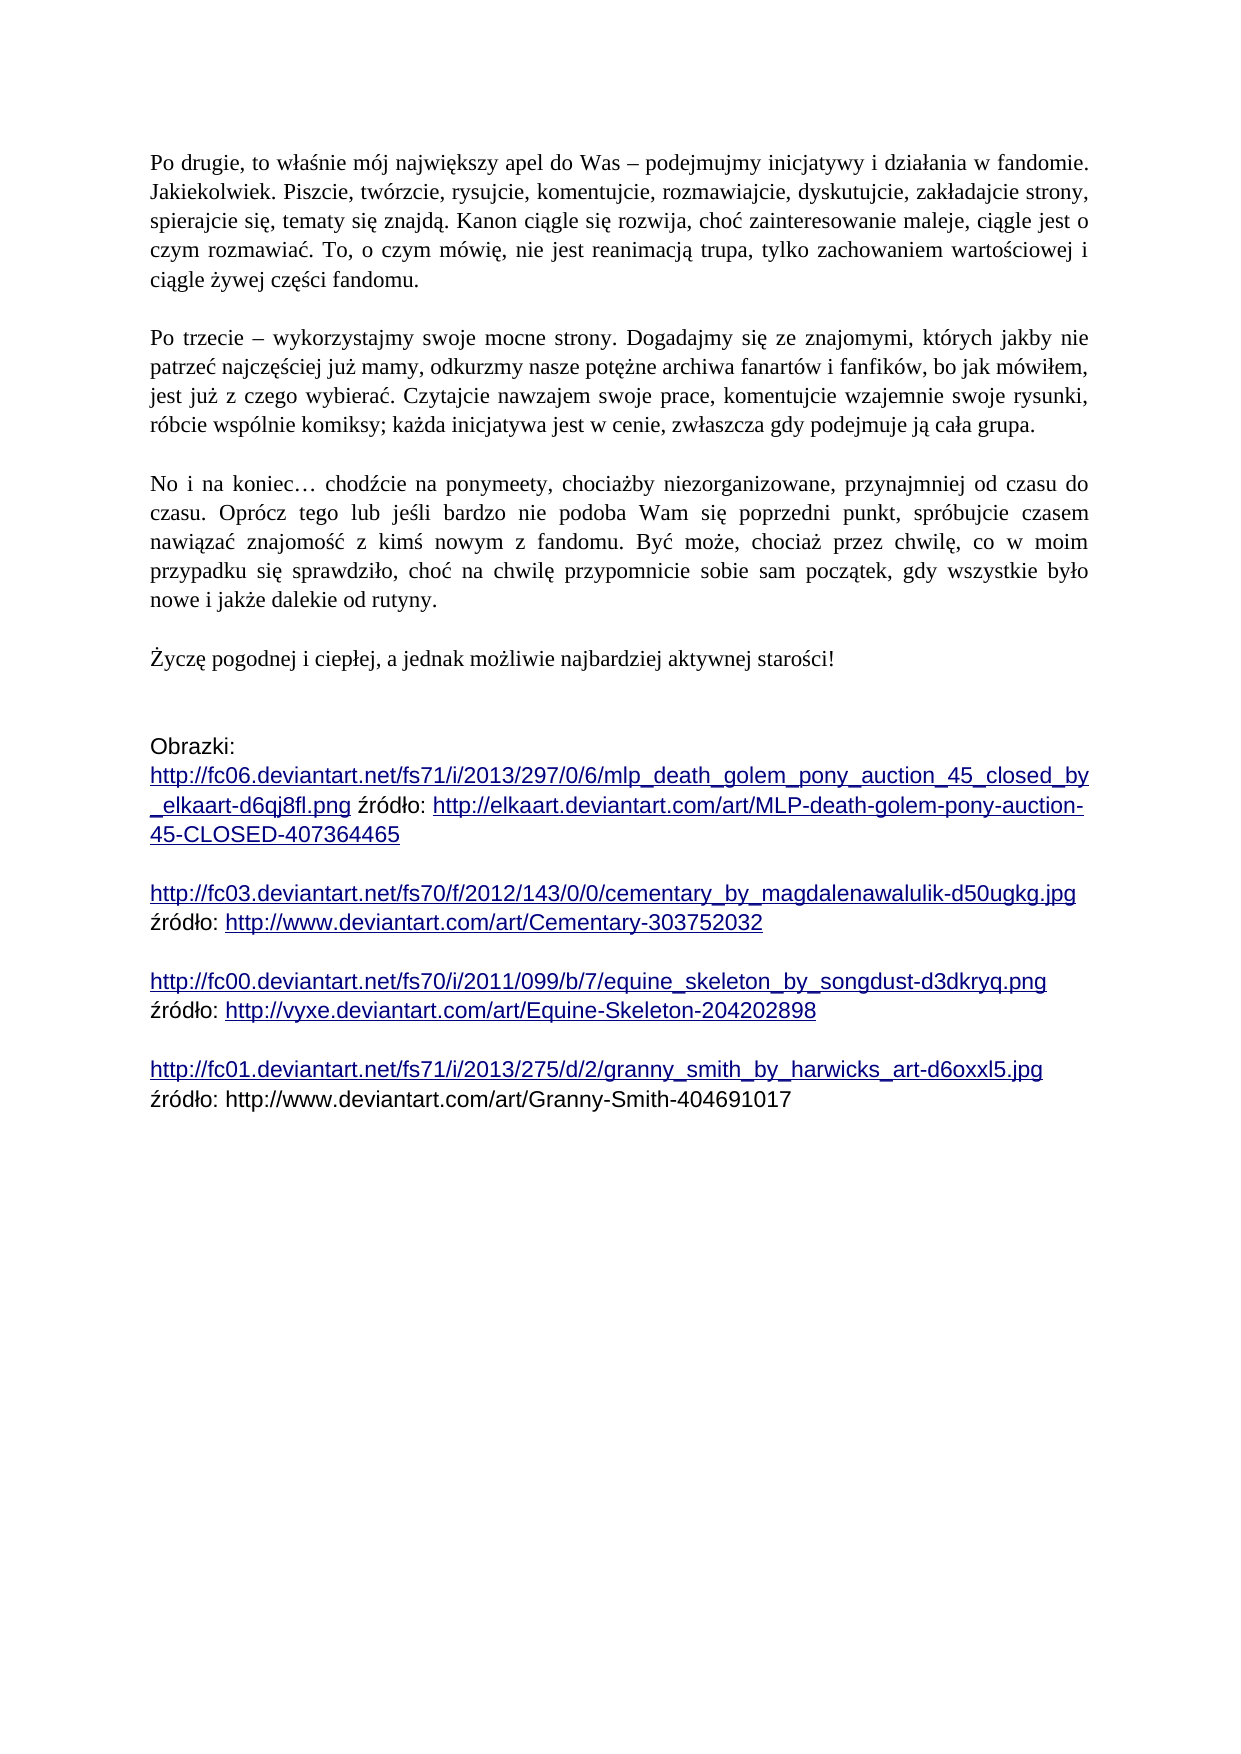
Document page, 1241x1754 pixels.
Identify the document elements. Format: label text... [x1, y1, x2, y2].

text No i na koniec… chodźcie na ponymeety, chociażby niezorganizowane, przynajmniej od czasu do czasu. Oprócz tego lub jeśli bardzo nie podoba Wam się poprzedni punkt, spróbujcie czasem nawiązać znajomość z kimś nowym z fandomu. Być może, chociaż przez chwilę, co w moim przypadku się sprawdziło, choć na chwilę przypomnicie sobie sam początek, gdy wszystkie było nowe i jakże dalekie od rutyny. [150, 471, 1091, 613]
text Po drugie, to właśnie mój największy apel do Was – podejmujmy inicjatywy i działania w fandomie. Jakiekolwiek. Piszcie, twórzcie, rysujcie, komentujcie, rozmawiajcie, dyskutujcie, zakładajcie strony, spierajcie się, tematy się znajdą. Kanon ciągle się rozwija, choć zainteresowanie maleje, ciągle jest o czym rozmawiać. To, o czym mówię, nie jest reanimacją trupa, tylko zachowaniem wartościowej i ciągle żywej części fandomu. [150, 150, 1091, 292]
text Życzę pogodnej i ciepłej, a jednak możliwie najbardziej aktywnej starości! [150, 646, 1091, 671]
text Po trzecie – wykorzystajmy swoje mocne strony. Dogadajmy się ze znajomymi, których jakby nie patrzeć najczęściej już mamy, odkurzmy nasze potężne archiwa fanartów i fanfików, bo jak mówiłem, jest już z czego wybierać. Czytajcie nawzajem swoje prace, komentujcie wzajemnie swoje rysunki, róbcie wspólnie komiksy; każda inicjatywa jest w cenie, zwłaszcza gdy podejmuje ją cała grupa. [150, 325, 1091, 438]
text Obrazki: http://fc06.deviantart.net/fs71/i/2013/297/0/6/mlp_death_golem_pony_auction_45_closed_by_elkaart-d6qj8fl.png źródło: http://elkaart.deviantart.com/art/MLP-death-golem-pony-auction-45-CLOSED-407364465 [150, 734, 1091, 847]
text http://fc00.deviantart.net/fs70/i/2011/099/b/7/equine_skeleton_by_songdust-d3dkryq.png [150, 969, 1091, 994]
text źródło: http://www.deviantart.com/art/Cementary-303752032 [150, 910, 1091, 936]
text http://fc03.deviantart.net/fs70/f/2012/143/0/0/cementary_by_magdalenawalulik-d50ugkg.jpg [150, 881, 1091, 906]
text http://fc01.deviantart.net/fs71/i/2013/275/d/2/granny_smith_by_harwicks_art-d6oxxl5.jpg [150, 1057, 1091, 1082]
text źródło: http://www.deviantart.com/art/Granny-Smith-404691017 [150, 1086, 1091, 1112]
text źródło: http://vyxe.deviantart.com/art/Equine-Skeleton-204202898 [150, 998, 1091, 1024]
